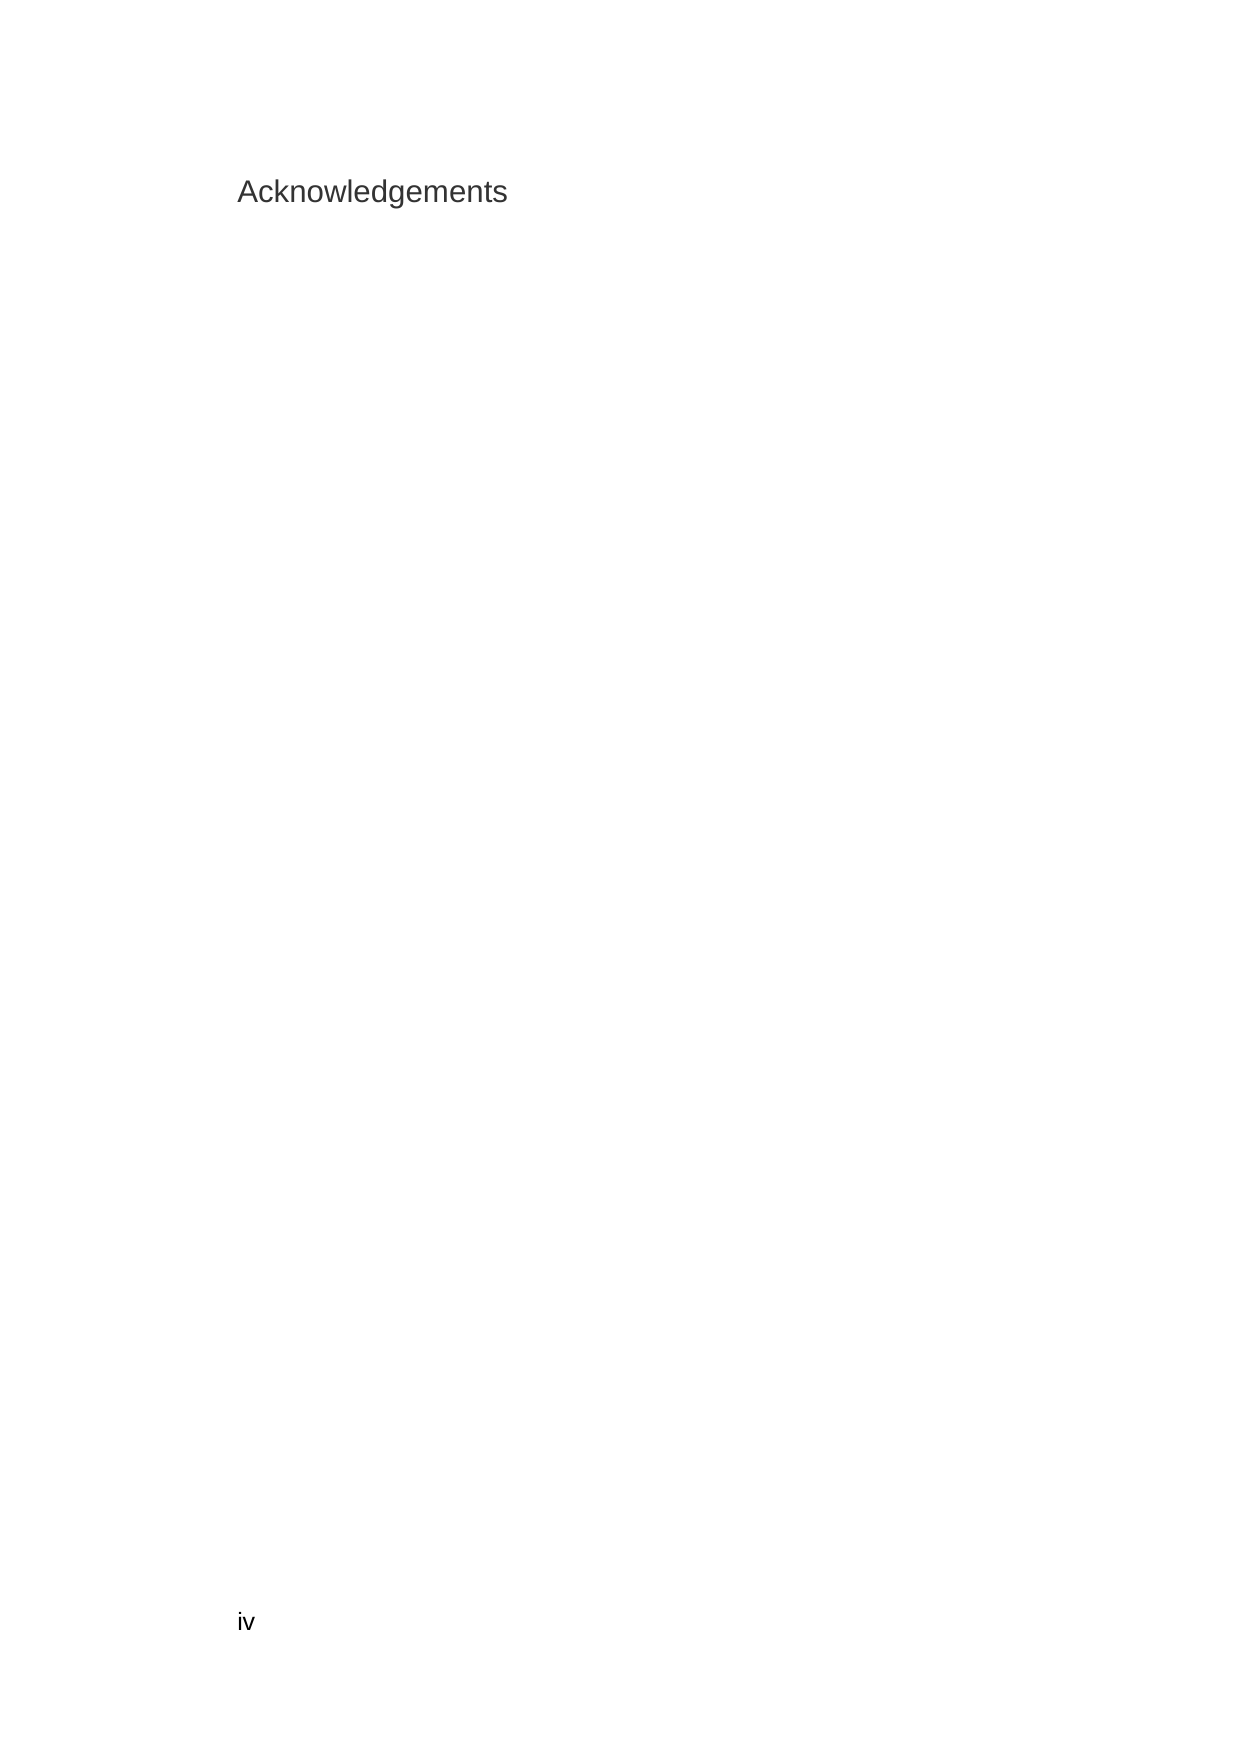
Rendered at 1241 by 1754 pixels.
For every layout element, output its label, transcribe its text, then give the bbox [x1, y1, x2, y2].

subtitle Acknowledgements [237, 173, 1122, 208]
